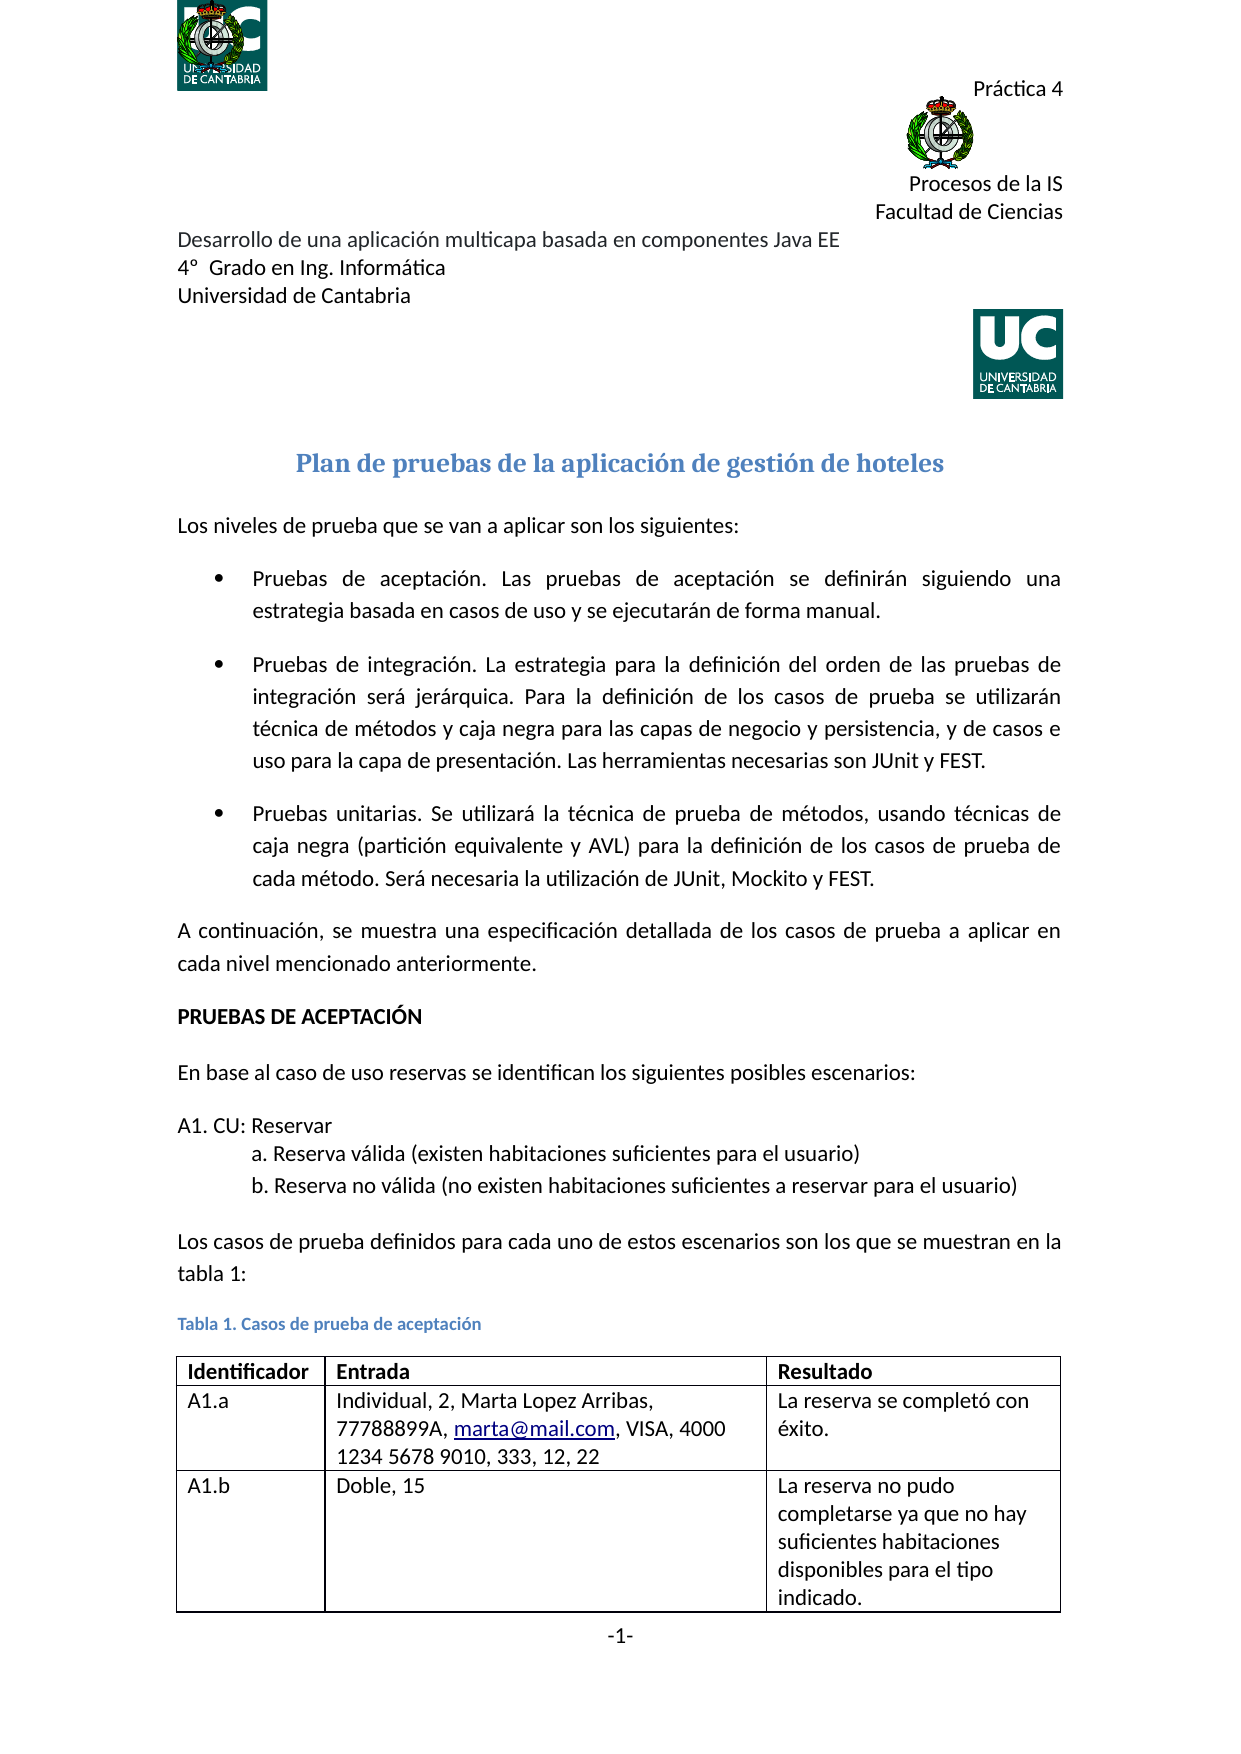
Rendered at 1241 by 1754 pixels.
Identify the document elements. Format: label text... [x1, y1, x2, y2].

table_header Entrada [326, 1357, 766, 1385]
table_cell A1.b [177, 1471, 324, 1611]
text b. Reserva no válida (no existen habitaciones suficientes a reservar para el usuario) [251, 1171, 1063, 1199]
table_cell A1.a [177, 1386, 324, 1470]
table_cell Individual, 2, Marta Lopez Arribas, 77788899A, marta@mail.com, VISA, 4000 1234 5678 9010, 333, 12, 22 [326, 1386, 766, 1470]
text A continuación, se muestra una especificación detallada de los casos de prueba a aplicar en cada nivel mencionado anteriormente. [177, 917, 1063, 977]
text A1. CU: Reservar [177, 1111, 1063, 1139]
table_header Resultado [767, 1357, 1060, 1385]
text Los casos de prueba definidos para cada uno de estos escenarios son los que se muestran en la tabla 1: [177, 1227, 1063, 1287]
text En base al caso de uso reservas se identifican los siguientes posibles escenarios: [177, 1058, 1063, 1086]
text Tabla 1. Casos de prueba de aceptación [177, 1312, 1063, 1335]
table_cell Doble, 15 [326, 1471, 766, 1611]
list Pruebas de integración. La estrategia para la definición del orden de las pruebas de integración será jerárquica. Para la definición de los casos de prueba se utilizarán técnica de métodos y caja negra para las capas de negocio y persistencia, y de casos e uso para la capa de presentación. Las herramientas necesarias son JUnit y FEST. [215, 650, 1063, 774]
table_cell La reserva se completó con éxito. [767, 1386, 1060, 1470]
table_cell La reserva no pudo completarse ya que no hay suficientes habitaciones disponibles para el tipo indicado. [767, 1471, 1060, 1611]
table_header Identificador [177, 1357, 324, 1385]
list Pruebas de aceptación. Las pruebas de aceptación se definirán siguiendo una estrategia basada en casos de uso y se ejecutarán de forma manual. [215, 564, 1063, 625]
text Los niveles de prueba que se van a aplicar son los siguientes: [177, 511, 1063, 539]
text PRUEBAS DE ACEPTACIÓN [177, 1002, 1063, 1030]
text a. Reserva válida (existen habitaciones suficientes para el usuario) [251, 1139, 1063, 1167]
subtitle Plan de pruebas de la aplicación de gestión de hoteles [177, 448, 1063, 479]
list Pruebas unitarias. Se utilizará la técnica de prueba de métodos, usando técnicas de caja negra (partición equivalente y AVL) para la definición de los casos de prueba de cada método. Será necesaria la utilización de JUnit, Mockito y FEST. [215, 799, 1063, 892]
